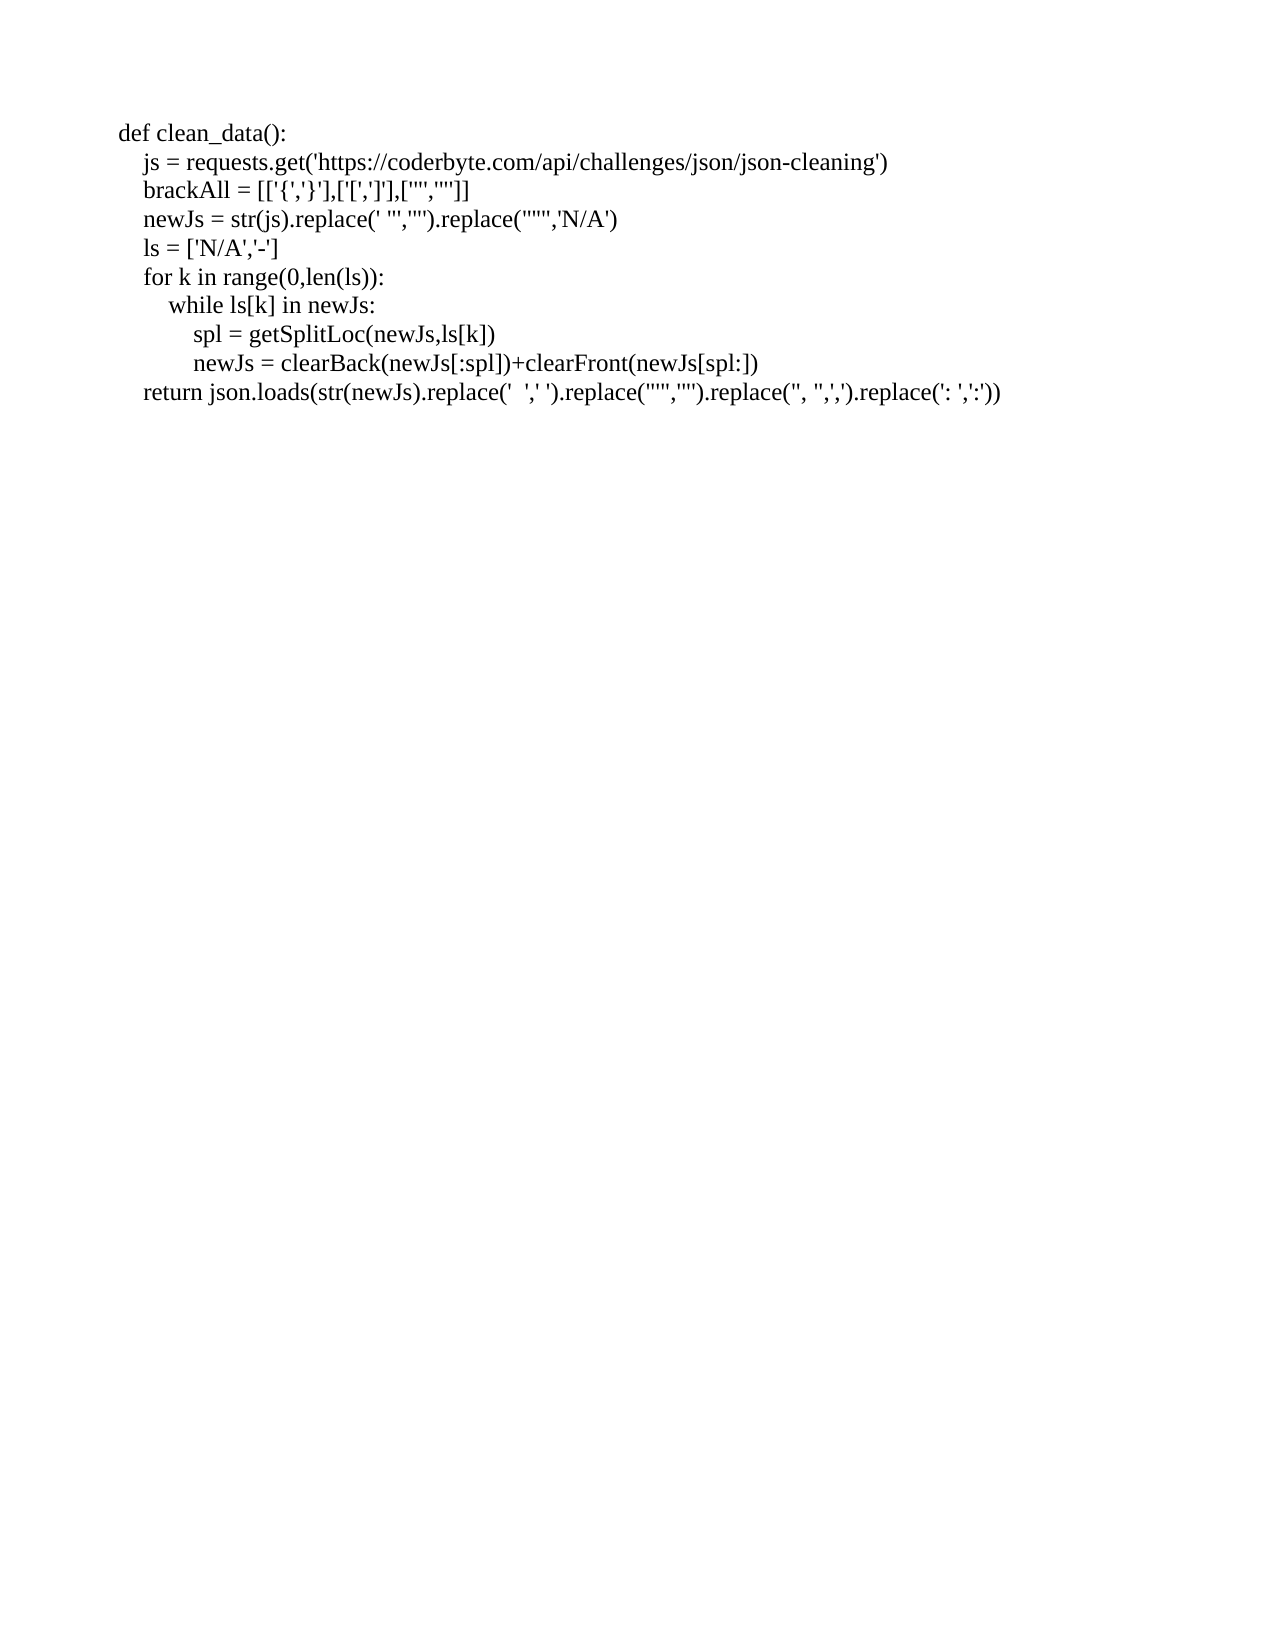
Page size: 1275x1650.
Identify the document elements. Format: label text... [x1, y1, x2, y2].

text newJs = str(js).replace(' "','"').replace("''",'N/A') [118, 204, 1157, 233]
text return json.loads(str(newJs).replace(' ',' ').replace("'",'"').replace(", ",',').replace(': ',':')) [118, 377, 1157, 406]
text js = requests.get('https://coderbyte.com/api/challenges/json/json-cleaning') [118, 147, 1157, 176]
text ls = ['N/A','-'] [118, 233, 1157, 262]
text brackAll = [['{','}'],['[',']'],['"','"']] [118, 176, 1157, 204]
text while ls[k] in newJs: [118, 291, 1157, 319]
text spl = getSplitLoc(newJs,ls[k]) [118, 319, 1157, 348]
text def clean_data(): [118, 118, 1157, 147]
text newJs = clearBack(newJs[:spl])+clearFront(newJs[spl:]) [118, 348, 1157, 377]
text for k in range(0,len(ls)): [118, 262, 1157, 291]
